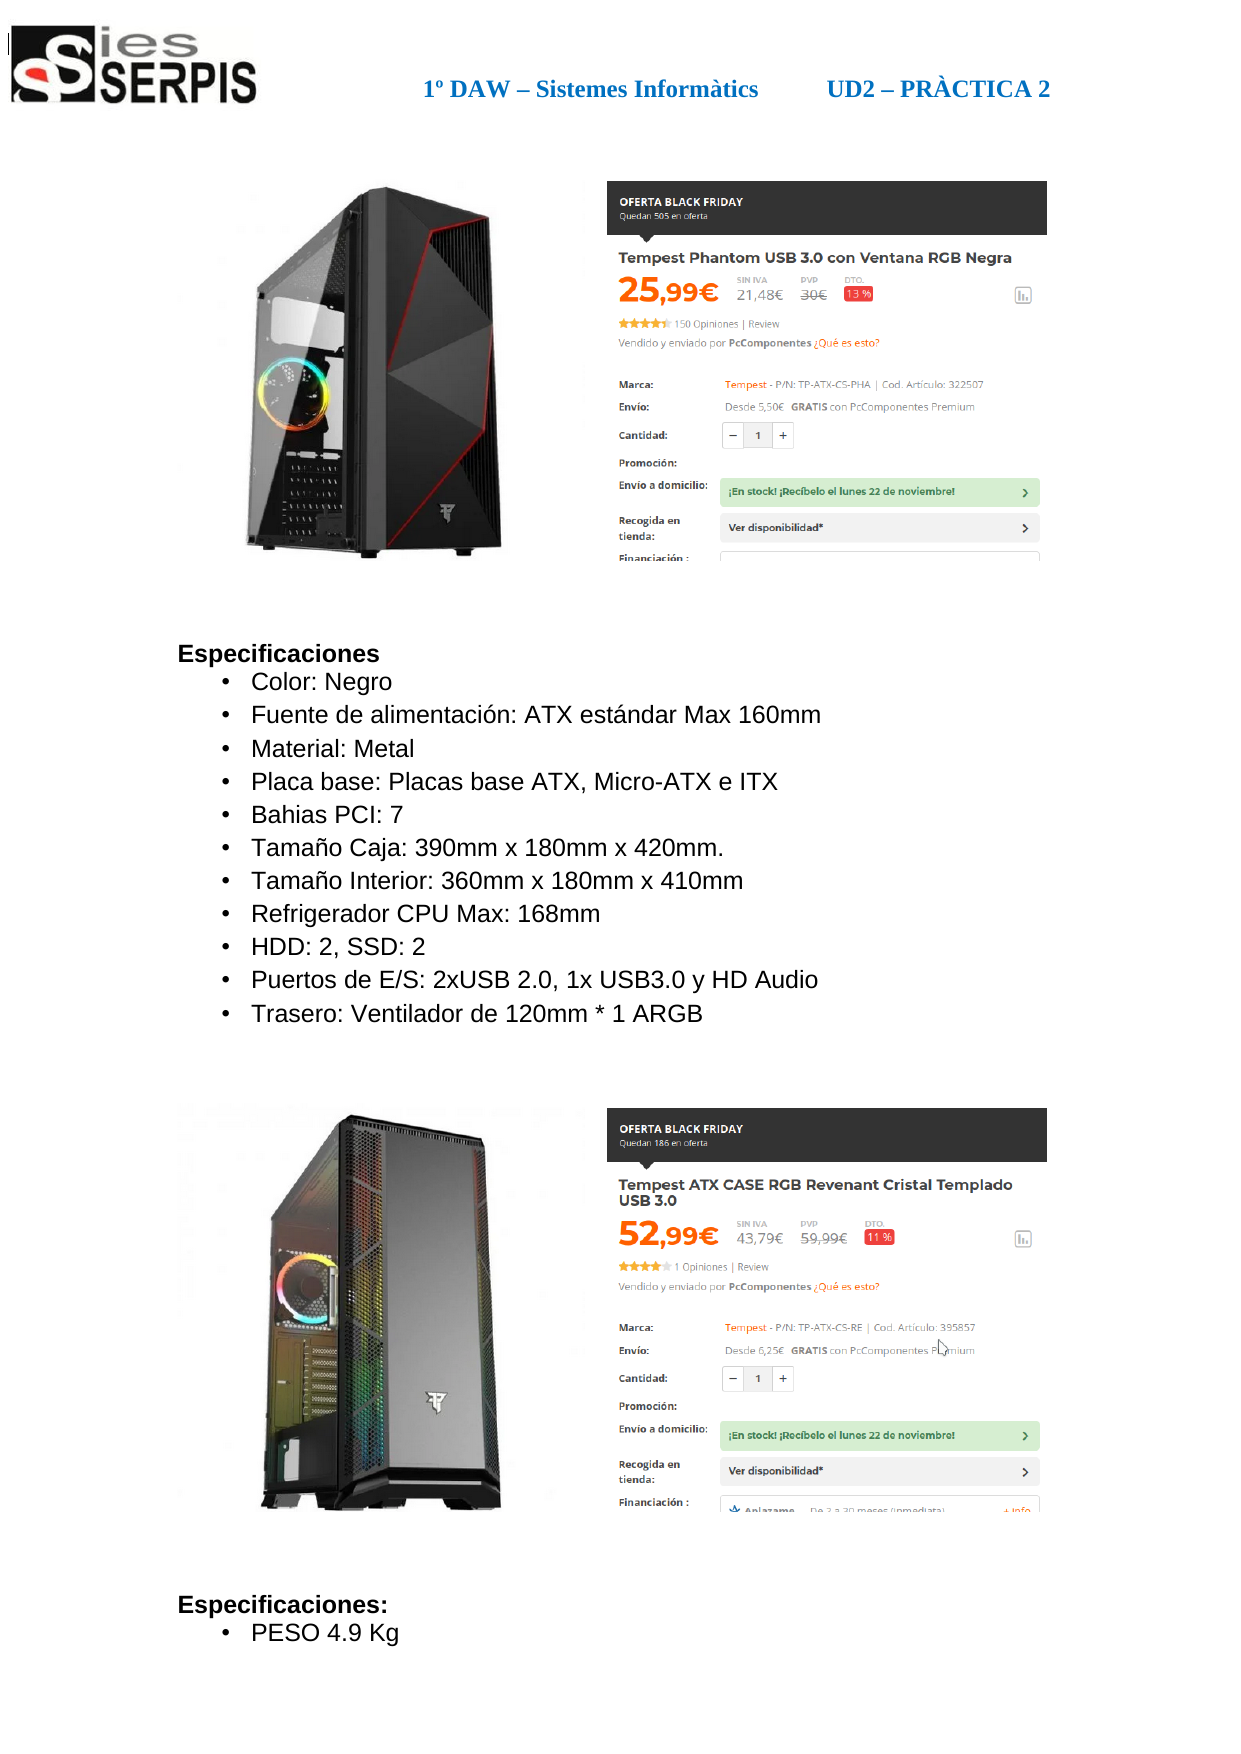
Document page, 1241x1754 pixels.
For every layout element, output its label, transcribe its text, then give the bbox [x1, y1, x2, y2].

list Placa base: Placas base ATX, Micro-ATX e ITX [221, 767, 1063, 796]
list Fuente de alimentación: ATX estándar Max 160mm [221, 700, 1063, 729]
list Tamaño Caja: 390mm x 180mm x 420mm. [221, 833, 1063, 862]
list Color: Negro [221, 667, 1063, 696]
subtitle Especificaciones: [177, 1589, 1063, 1618]
list Tamaño Interior: 360mm x 180mm x 410mm [221, 866, 1063, 895]
list Puertos de E/S: 2xUSB 2.0, 1x USB3.0 y HD Audio [221, 965, 1063, 994]
list Trasero: Ventilador de 120mm * 1 ARGB [221, 998, 1063, 1027]
list PESO 4.9 Kg [221, 1618, 1063, 1647]
list Refrigerador CPU Max: 168mm [221, 899, 1063, 928]
list Material: Metal [221, 733, 1063, 762]
list Bahias PCI: 7 [221, 800, 1063, 829]
subtitle Especificaciones [177, 638, 1063, 667]
list HDD: 2, SSD: 2 [221, 932, 1063, 961]
